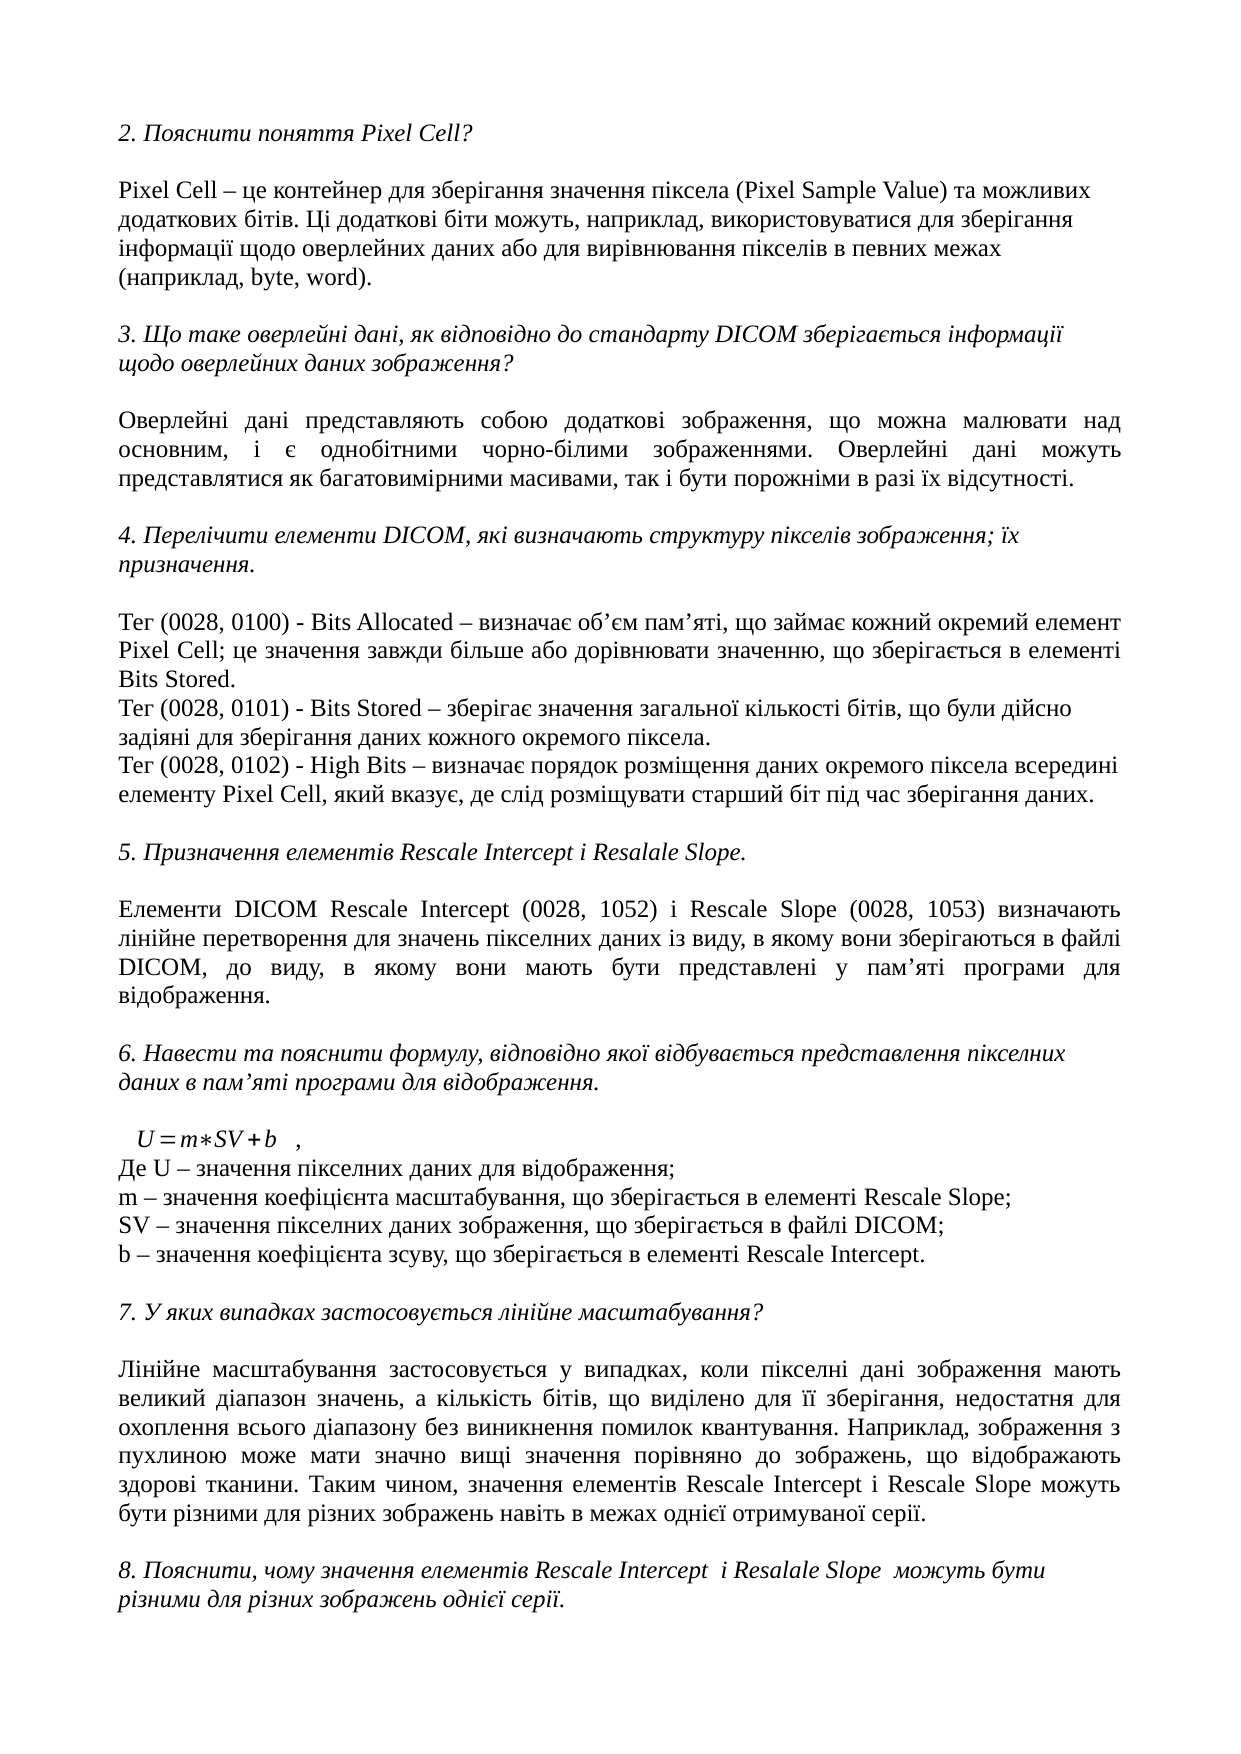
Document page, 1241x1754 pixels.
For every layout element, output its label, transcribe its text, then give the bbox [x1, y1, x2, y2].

text 2. Пояснити поняття Pixel Cell? [118, 118, 1122, 147]
text 8. Пояснити, чому значення елементів Rescale Intercept і Resalale Slope можуть бути різними для різних зображень однієї серії. [118, 1556, 1122, 1613]
text Оверлейні дані представляють собою додаткові зображення, що можна малювати над основним, і є однобітними чорно-білими зображеннями. Оверлейні дані можуть представлятися як багатовимірними масивами, так і бути порожніми в разі їх відсутності. [118, 406, 1122, 492]
text Pixel Cell – це контейнер для зберігання значення піксела (Pixel Sample Value) та можливих додаткових бітів. Ці додаткові біти можуть, наприклад, використовуватися для зберігання інформації щодо оверлейних даних або для вирівнювання пікселів в певних межах (наприклад, byte, word). [118, 176, 1122, 291]
text 7. У яких випадках застосовується лінійне масштабування? [118, 1297, 1122, 1326]
text Тег (0028, 0101) - Bits Stored – зберігає значення загальної кількості бітів, що були дійсно задіяні для зберігання даних кожного окремого піксела. [118, 693, 1122, 751]
text m – значення коефіцієнта масштабування, що зберігається в елементі Rescale Slope; [118, 1182, 1122, 1211]
text , [118, 1124, 1122, 1153]
text Де U – значення пікселних даних для відображення; [118, 1153, 1122, 1182]
text Тег (0028, 0102) - High Bits – визначає порядок розміщення даних окремого піксела всередині елементу Pixel Cell, який вказує, де слід розміщувати старший біт під час зберігання даних. [118, 751, 1122, 808]
text b – значення коефіцієнта зсуву, що зберігається в елементі Rescale Intercept. [118, 1239, 1122, 1268]
text 5. Призначення елементів Rescale Intercept і Resalale Slope. [118, 837, 1122, 866]
text 3. Що таке оверлейні дані, як відповідно до стандарту DICOM зберігається інформації щодо оверлейних даних зображення? [118, 319, 1122, 377]
text SV – значення пікселних даних зображення, що зберігається в файлі DICOM; [118, 1211, 1122, 1239]
text Лінійне масштабування застосовується у випадках, коли пікселні дані зображення мають великий діапазон значень, а кількість бітів, що виділено для її зберігання, недостатня для охоплення всього діапазону без виникнення помилок квантування. Наприклад, зображення з пухлиною може мати значно вищі значення порівняно до зображень, що відображають здорові тканини. Таким чином, значення елементів Rescale Intercept і Rescale Slope можуть бути різними для різних зображень навіть в межах однієї отримуваної серії. [118, 1354, 1122, 1527]
text 6. Навести та пояснити формулу, відповідно якої відбувається представлення пікселних даних в пам’яті програми для відображення. [118, 1038, 1122, 1096]
text Тег (0028, 0100) - Bits Allocated – визначає об’єм пам’яті, що займає кожний окремий елемент Pixel Cell; це значення завжди більше або дорівнювати значенню, що зберігається в елементі Bits Stored. [118, 607, 1122, 693]
text 4. Перелічити елементи DICOM, які визначають структуру пікселів зображення; їх призначення. [118, 521, 1122, 578]
text Елементи DICOM Rescale Intercept (0028, 1052) і Rescale Slope (0028, 1053) визначають лінійне перетворення для значень пікселних даних із виду, в якому вони зберігаються в файлі DICOM, до виду, в якому вони мають бути представлені у пам’яті програми для відображення. [118, 894, 1122, 1009]
